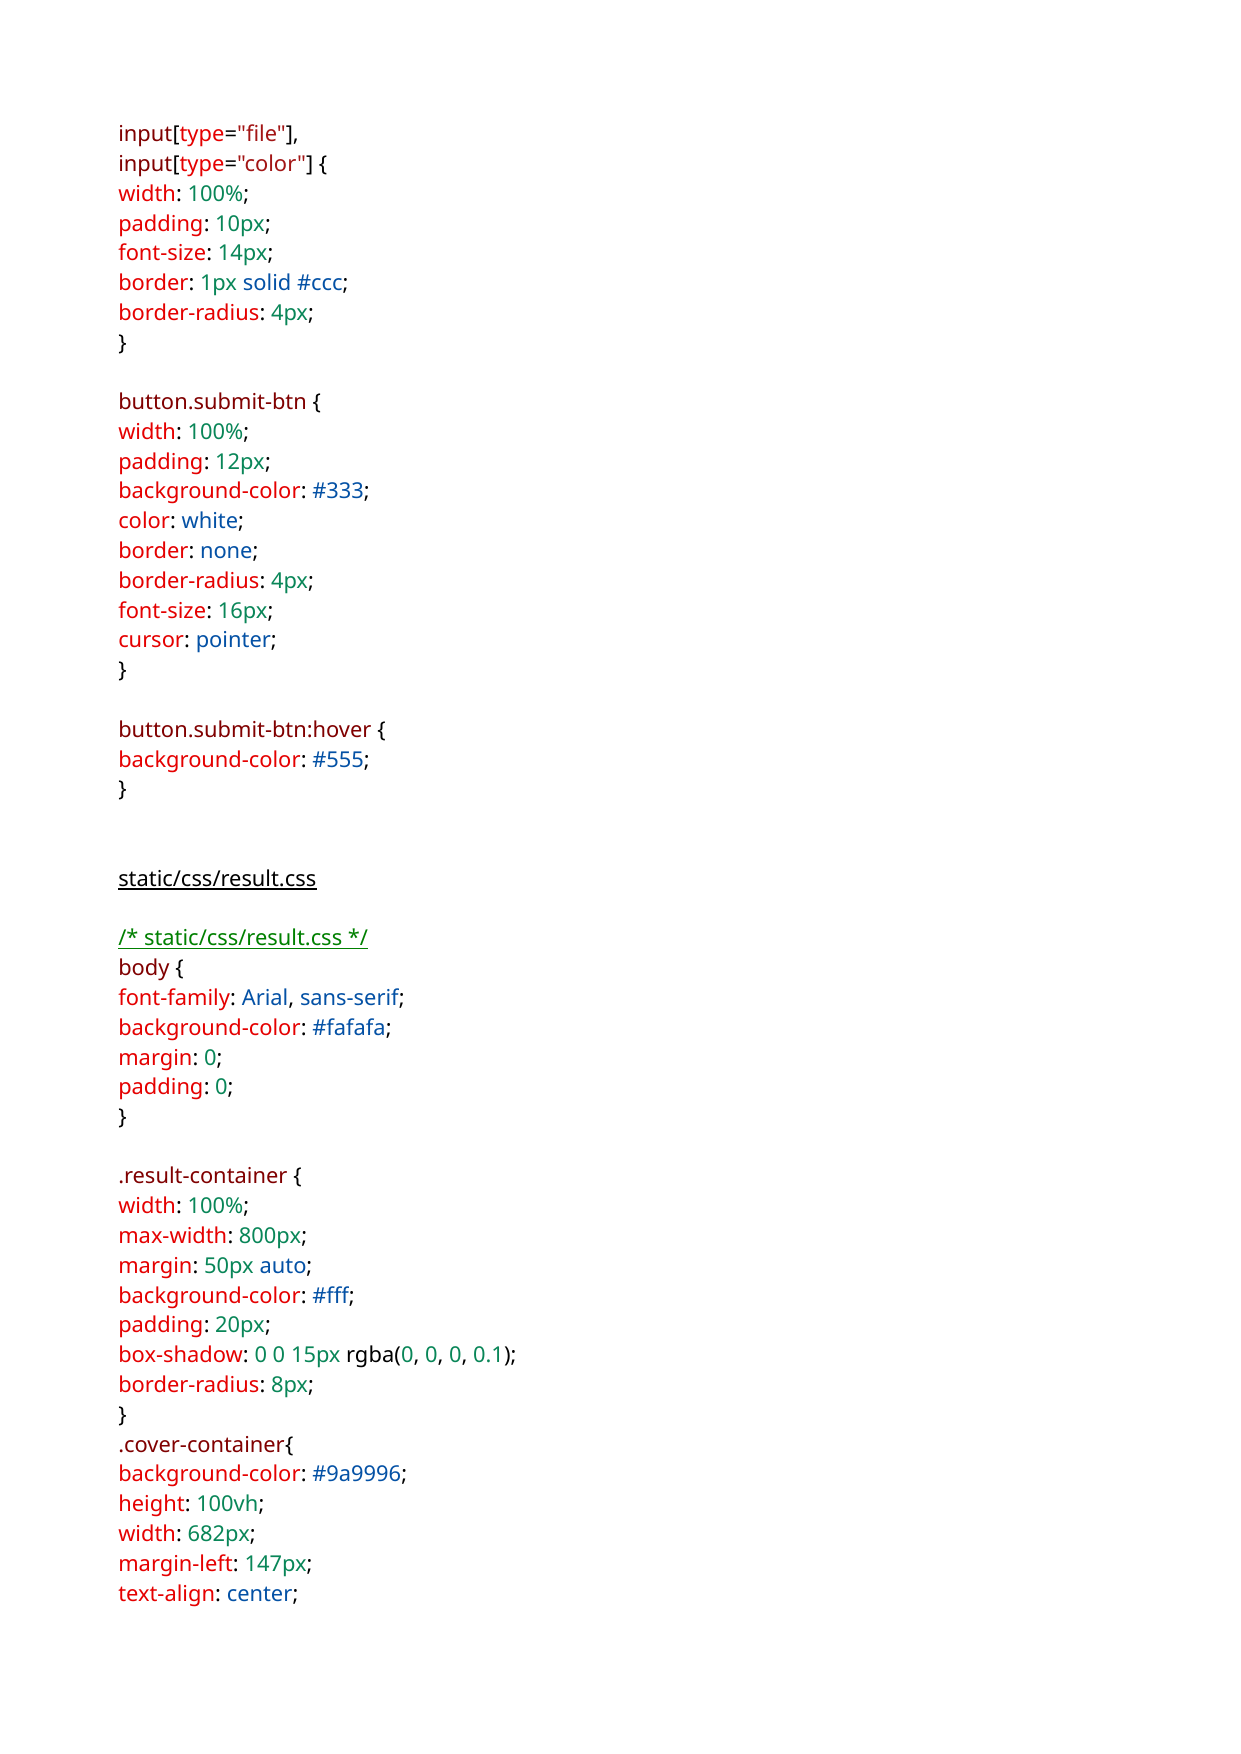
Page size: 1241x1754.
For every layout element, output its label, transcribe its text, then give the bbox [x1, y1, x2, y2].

text font-size: 14px; [118, 237, 1122, 267]
text height: 100vh; [118, 1488, 1122, 1518]
text background-color: #9a9996; [118, 1458, 1122, 1488]
text } [118, 654, 1122, 684]
text width: 100%; [118, 178, 1122, 207]
text text-align: center; [118, 1578, 1122, 1607]
text button.submit-btn { [118, 386, 1122, 416]
text /* static/css/result.css */ [118, 922, 1122, 952]
text button.submit-btn:hover { [118, 714, 1122, 743]
text background-color: #333; [118, 476, 1122, 505]
text background-color: #fafafa; [118, 1012, 1122, 1041]
text padding: 20px; [118, 1309, 1122, 1339]
text border: none; [118, 535, 1122, 565]
text input[type="file"], [118, 118, 1122, 148]
text color: white; [118, 505, 1122, 535]
text margin-left: 147px; [118, 1548, 1122, 1578]
text .cover-container{ [118, 1429, 1122, 1458]
text margin: 50px auto; [118, 1250, 1122, 1280]
text cursor: pointer; [118, 624, 1122, 654]
text padding: 0; [118, 1071, 1122, 1101]
text border-radius: 8px; [118, 1369, 1122, 1399]
text border-radius: 4px; [118, 565, 1122, 595]
text } [118, 773, 1122, 803]
text static/css/result.css [118, 863, 1122, 892]
text } [118, 1399, 1122, 1429]
text font-family: Arial, sans-serif; [118, 982, 1122, 1012]
text padding: 10px; [118, 207, 1122, 237]
text font-size: 16px; [118, 595, 1122, 624]
text .result-container { [118, 1161, 1122, 1190]
text background-color: #fff; [118, 1280, 1122, 1309]
text box-shadow: 0 0 15px rgba(0, 0, 0, 0.1); [118, 1339, 1122, 1369]
text border: 1px solid #ccc; [118, 267, 1122, 297]
text width: 100%; [118, 1190, 1122, 1220]
text width: 100%; [118, 416, 1122, 446]
text body { [118, 952, 1122, 982]
text max-width: 800px; [118, 1220, 1122, 1250]
text width: 682px; [118, 1518, 1122, 1548]
text } [118, 1101, 1122, 1131]
text border-radius: 4px; [118, 297, 1122, 327]
text background-color: #555; [118, 743, 1122, 773]
text } [118, 327, 1122, 356]
text padding: 12px; [118, 446, 1122, 476]
text input[type="color"] { [118, 148, 1122, 178]
text margin: 0; [118, 1041, 1122, 1071]
